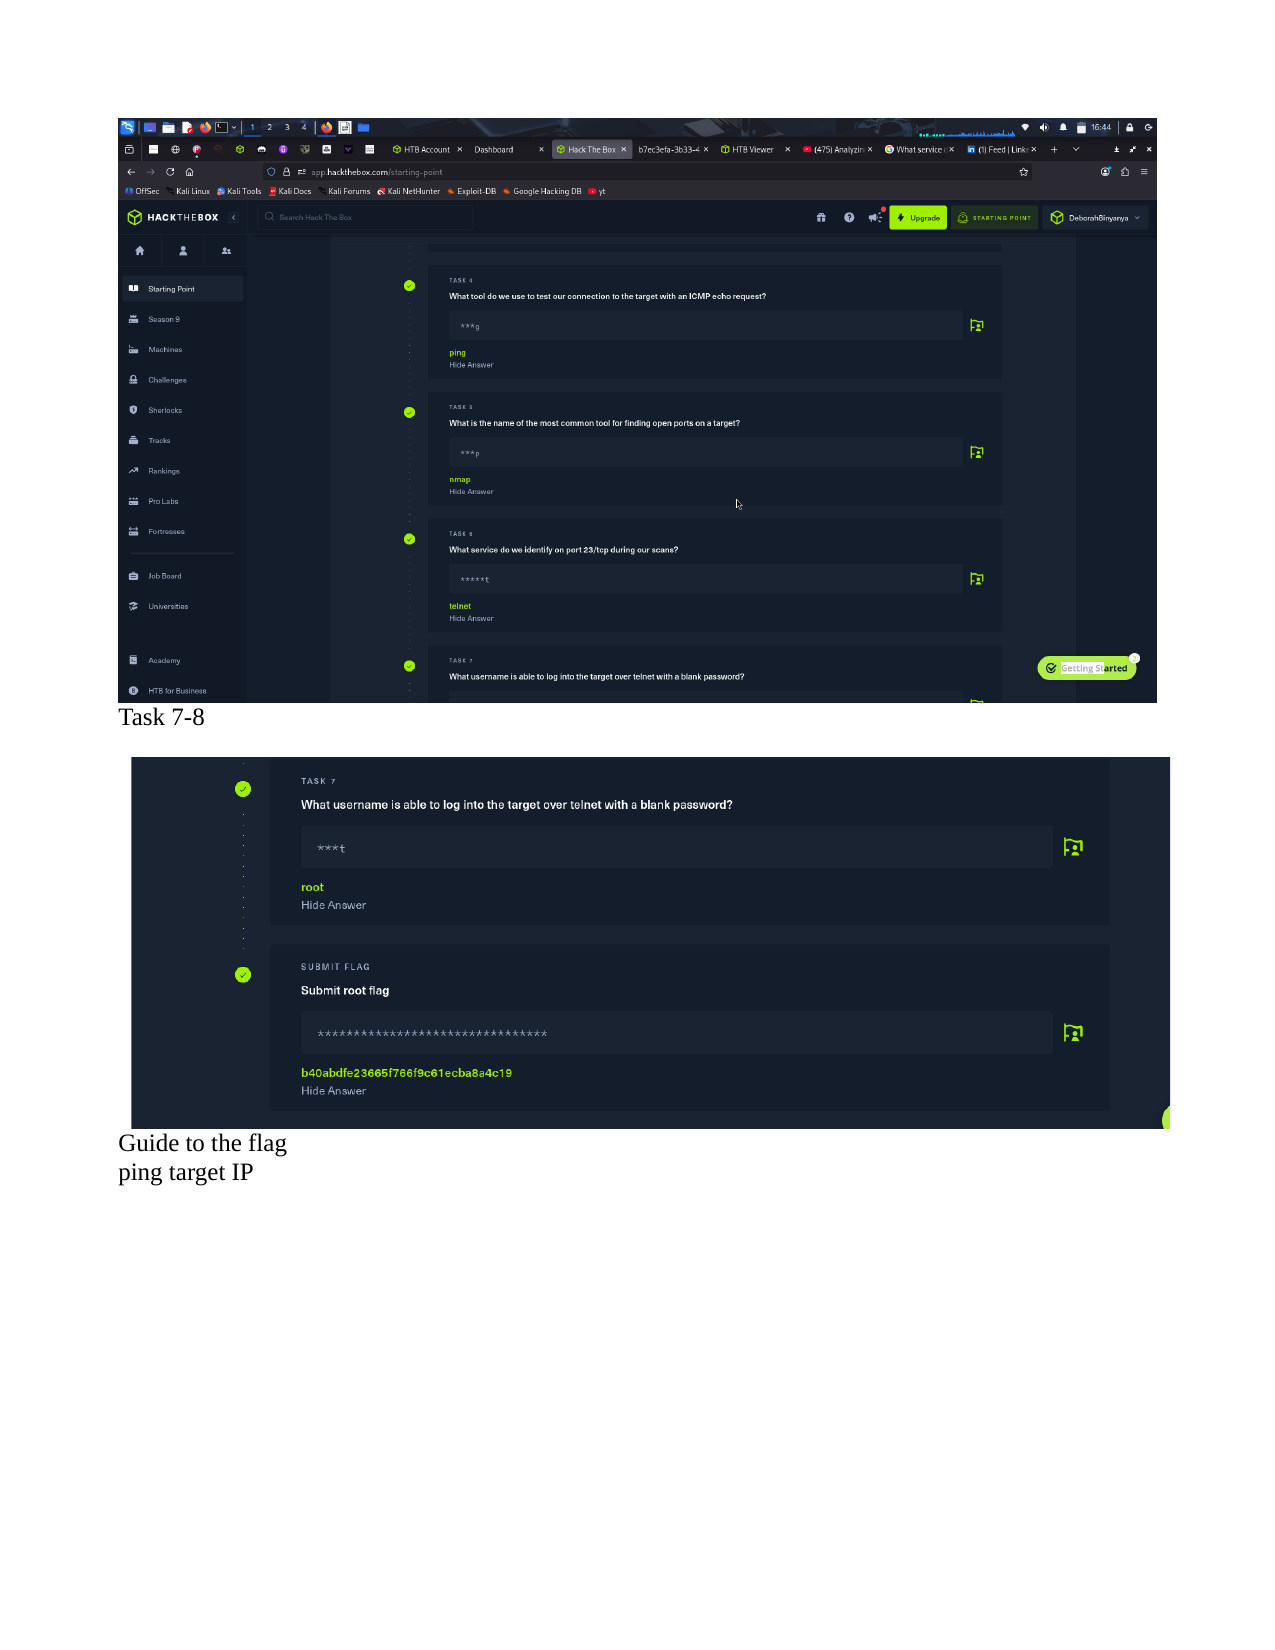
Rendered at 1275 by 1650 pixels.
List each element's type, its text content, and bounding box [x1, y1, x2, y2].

text Task 7-8 [118, 703, 1157, 731]
text ping target IP [118, 1157, 1157, 1186]
picture [131, 757, 1171, 1129]
picture [118, 118, 1157, 703]
text Guide to the flag [118, 731, 1157, 1157]
